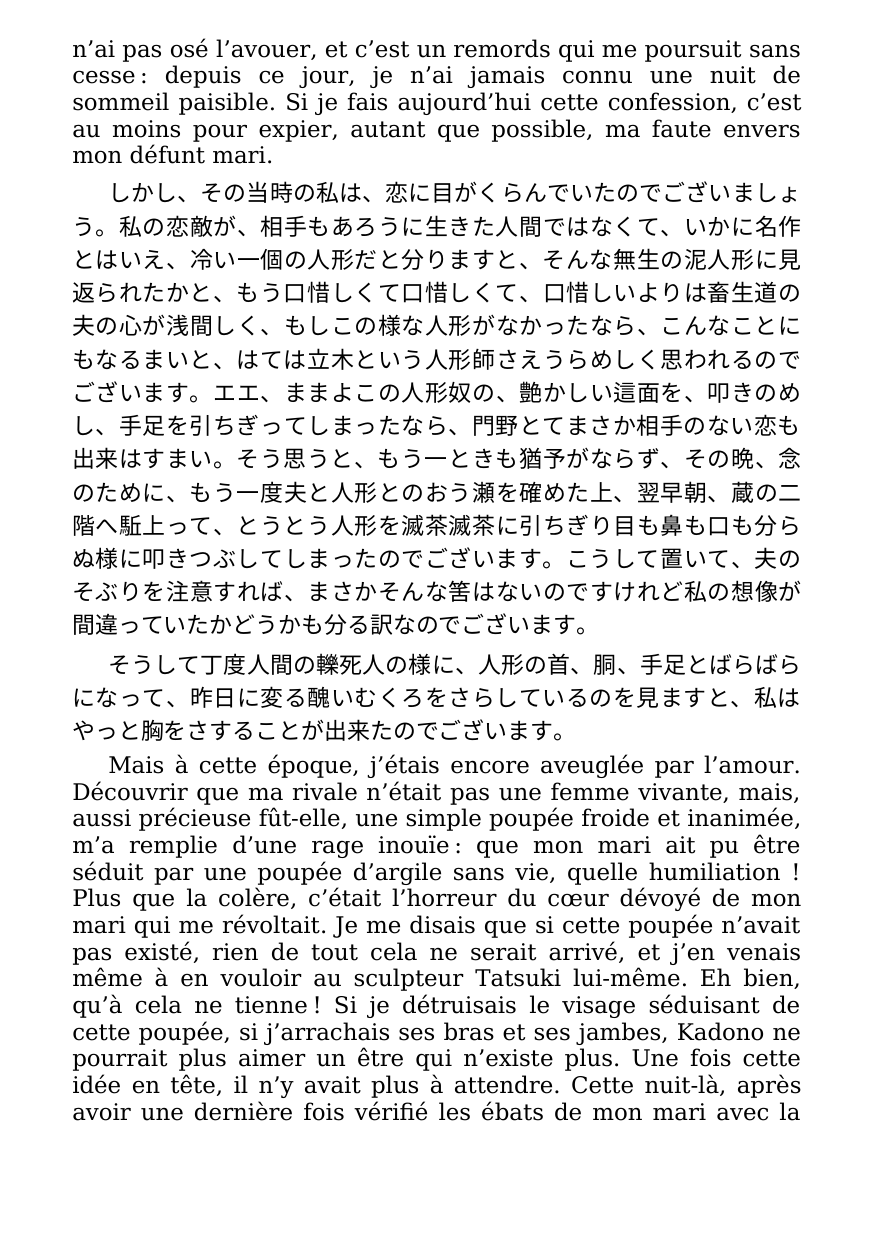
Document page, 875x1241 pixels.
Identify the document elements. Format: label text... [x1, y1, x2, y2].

text n’ai pas osé l’avouer, et c’est un remords qui me poursuit sans cesse : depuis ce jour, je n’ai jamais connu une nuit de sommeil paisible. Si je fais aujourd’hui cette confession, c’est au moins pour expier, autant que possible, ma faute envers mon défunt mari. [72, 36, 802, 169]
text しかし、その当時の私は、恋に目がくらんでいたのでございましょう。私の恋敵が、相手もあろうに生きた人間ではなくて、いかに名作とはいえ、冷い一個の人形だと分りますと、そんな無生の泥人形に見返られたかと、もう口惜しくて口惜しくて、口惜しいよりは畜生道の夫の心が浅間しく、もしこの様な人形がなかったなら、こんなことにもなるまいと、はては立木という人形師さえうらめしく思われるのでございます。エエ、ままよこの人形奴の、艶かしい這面を、叩きのめし、手足を引ちぎってしまったなら、門野とてまさか相手のない恋も出来はすまい。そう思うと、もう一ときも猶予がならず、その晩、念のために、もう一度夫と人形とのおう瀬を確めた上、翌早朝、蔵の二階へ駈上って、とうとう人形を滅茶滅茶に引ちぎり目も鼻も口も分らぬ様に叩きつぶしてしまったのでございます。こうして置いて、夫のそぶりを注意すれば、まさかそんな筈はないのですけれど私の想像が間違っていたかどうかも分る訳なのでございます。 [72, 175, 802, 641]
text そうして丁度人間の轢死人の様に、人形の首、胴、手足とばらばらになって、昨日に変る醜いむくろをさらしているのを見ますと、私はやっと胸をさすることが出来たのでございます。 [72, 646, 802, 746]
text Mais à cette époque, j’étais encore aveuglée par l’amour. Découvrir que ma rivale n’était pas une femme vivante, mais, aussi précieuse fût-elle, une simple poupée froide et inanimée, m’a remplie d’une rage inouïe : que mon mari ait pu être séduit par une poupée d’argile sans vie, quelle humiliation ! Plus que la colère, c’était l’horreur du cœur dévoyé de mon mari qui me révoltait. Je me disais que si cette poupée n’avait pas existé, rien de tout cela ne serait arrivé, et j’en venais même à en vouloir au sculpteur Tatsuki lui-même. Eh bien, qu’à cela ne tienne ! Si je détruisais le visage séduisant de cette poupée, si j’arrachais ses bras et ses jambes, Kadono ne pourrait plus aimer un être qui n’existe plus. Une fois cette idée en tête, il n’y avait plus à attendre. Cette nuit-là, après avoir une dernière fois vérifié les ébats de mon mari avec la [72, 752, 802, 1125]
